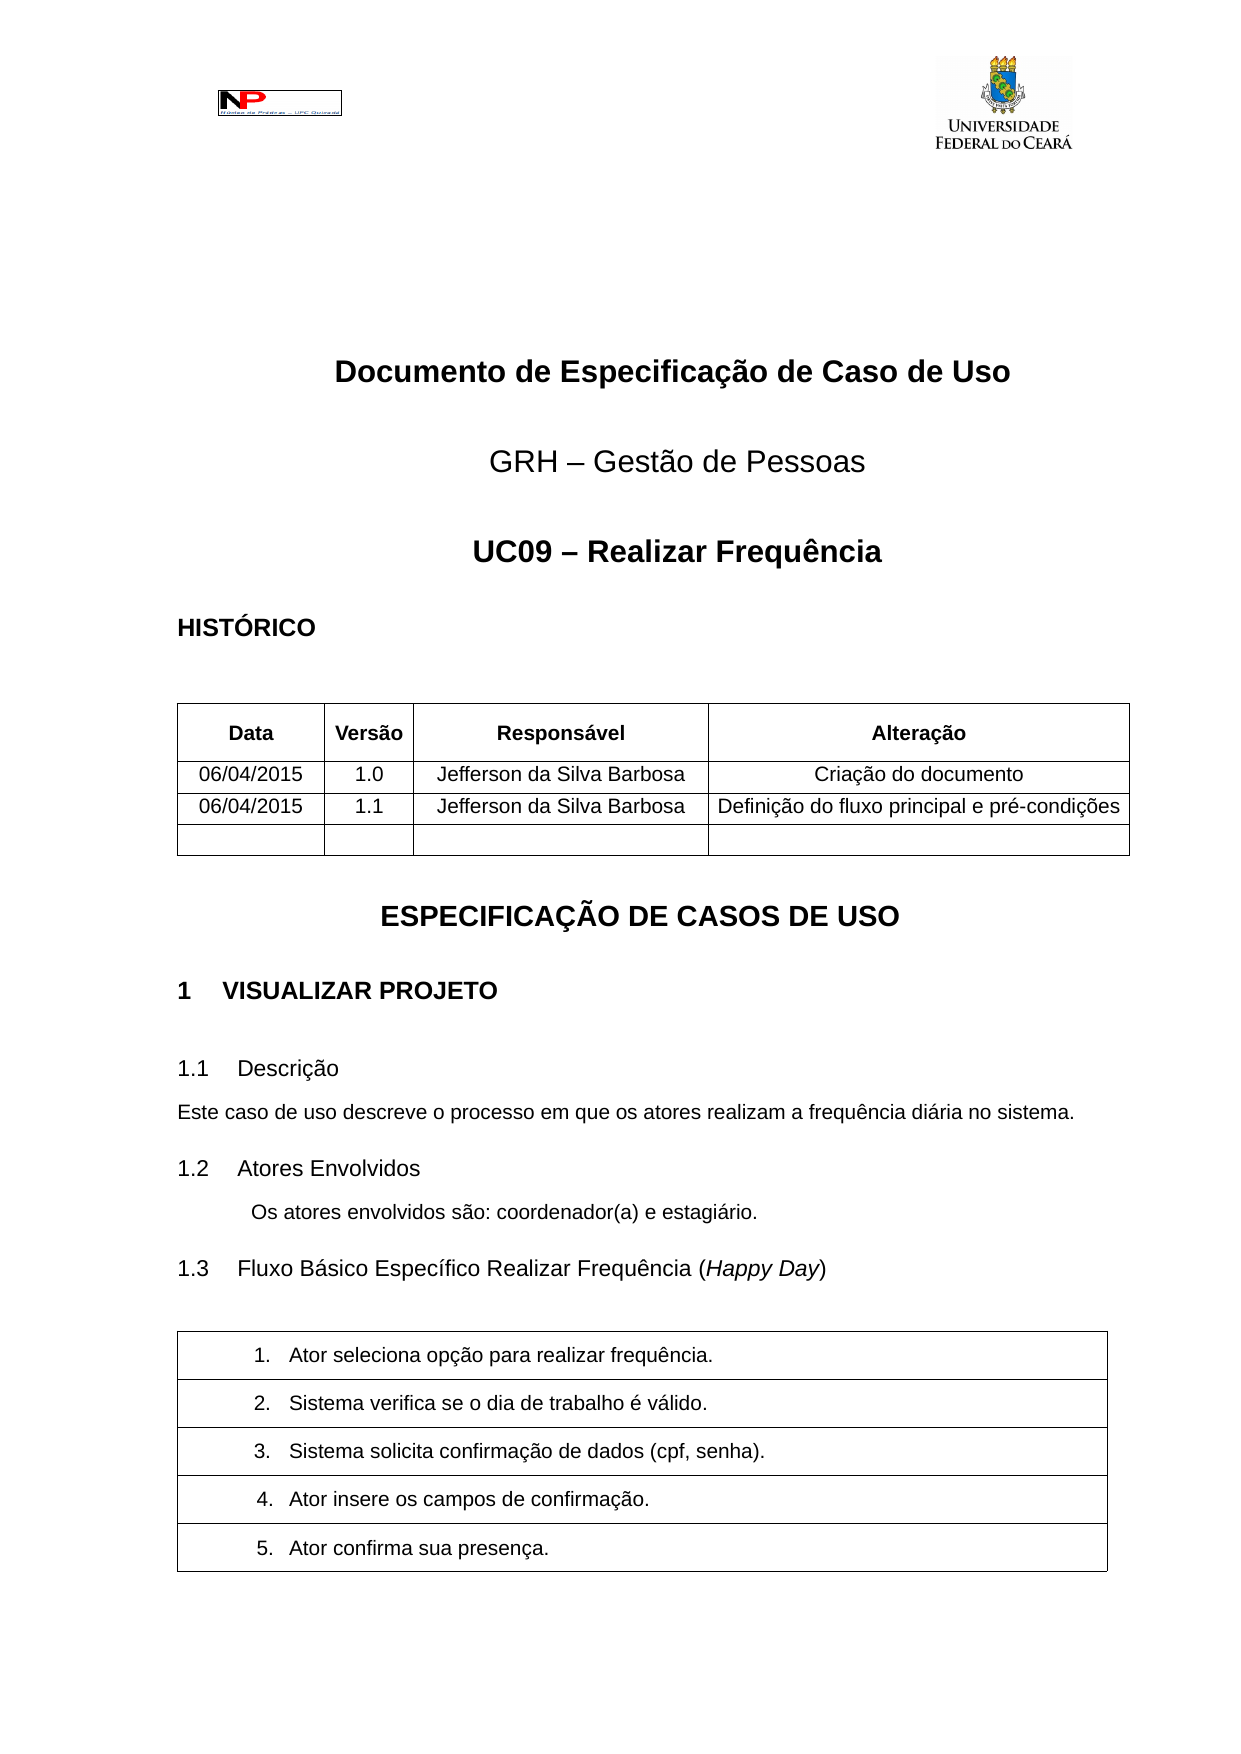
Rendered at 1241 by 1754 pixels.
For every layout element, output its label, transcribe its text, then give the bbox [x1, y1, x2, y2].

table_cell Sistema verifica se o dia de trabalho é válido. [178, 1380, 1107, 1427]
picture [935, 56, 1074, 151]
table_cell Sistema solicita confirmação de dados (cpf, senha). [178, 1428, 1107, 1475]
subtitle Fluxo Básico Específico Realizar Frequência (Happy Day) [177, 1255, 1104, 1282]
text Os atores envolvidos são: coordenador(a) e estagiário. [177, 1200, 1104, 1224]
table_cell 1.1 [325, 794, 413, 824]
table_cell [325, 825, 413, 855]
text GRH – Gestão de Pessoas [177, 443, 1104, 479]
table_header Versão [325, 704, 413, 761]
table_cell Criação do documento [709, 762, 1129, 792]
table_header Responsável [414, 704, 708, 761]
table_cell [178, 825, 324, 855]
table_cell [709, 825, 1129, 855]
table_header Data [178, 704, 324, 761]
table_cell 1.0 [325, 762, 413, 792]
table_cell Ator insere os campos de confirmação. [178, 1476, 1107, 1523]
table_cell Definição do fluxo principal e pré-condições [709, 794, 1129, 824]
table_cell 06/04/2015 [178, 762, 324, 792]
table_cell Ator confirma sua presença. [178, 1524, 1107, 1571]
table_header Ator seleciona opção para realizar frequência. [178, 1332, 1107, 1379]
picture [219, 91, 341, 115]
table_cell Jefferson da Silva Barbosa [414, 762, 708, 792]
subtitle Histórico [177, 613, 1104, 641]
subtitle Descrição [177, 1055, 1104, 1081]
text UC09 – Realizar Frequência [177, 533, 1104, 569]
text Documento de Especificação de Caso de Uso [177, 353, 1104, 389]
subtitle visualizar projeto [177, 976, 1104, 1005]
text Este caso de uso descreve o processo em que os atores realizam a frequência diária no sistema. [177, 1100, 1103, 1124]
table_cell [414, 825, 708, 855]
table_cell 06/04/2015 [178, 794, 324, 824]
subtitle Atores Envolvidos [177, 1155, 1104, 1181]
table_header Alteração [709, 704, 1129, 761]
text Especificação de casos de uso [177, 899, 1104, 932]
table_cell Jefferson da Silva Barbosa [414, 794, 708, 824]
